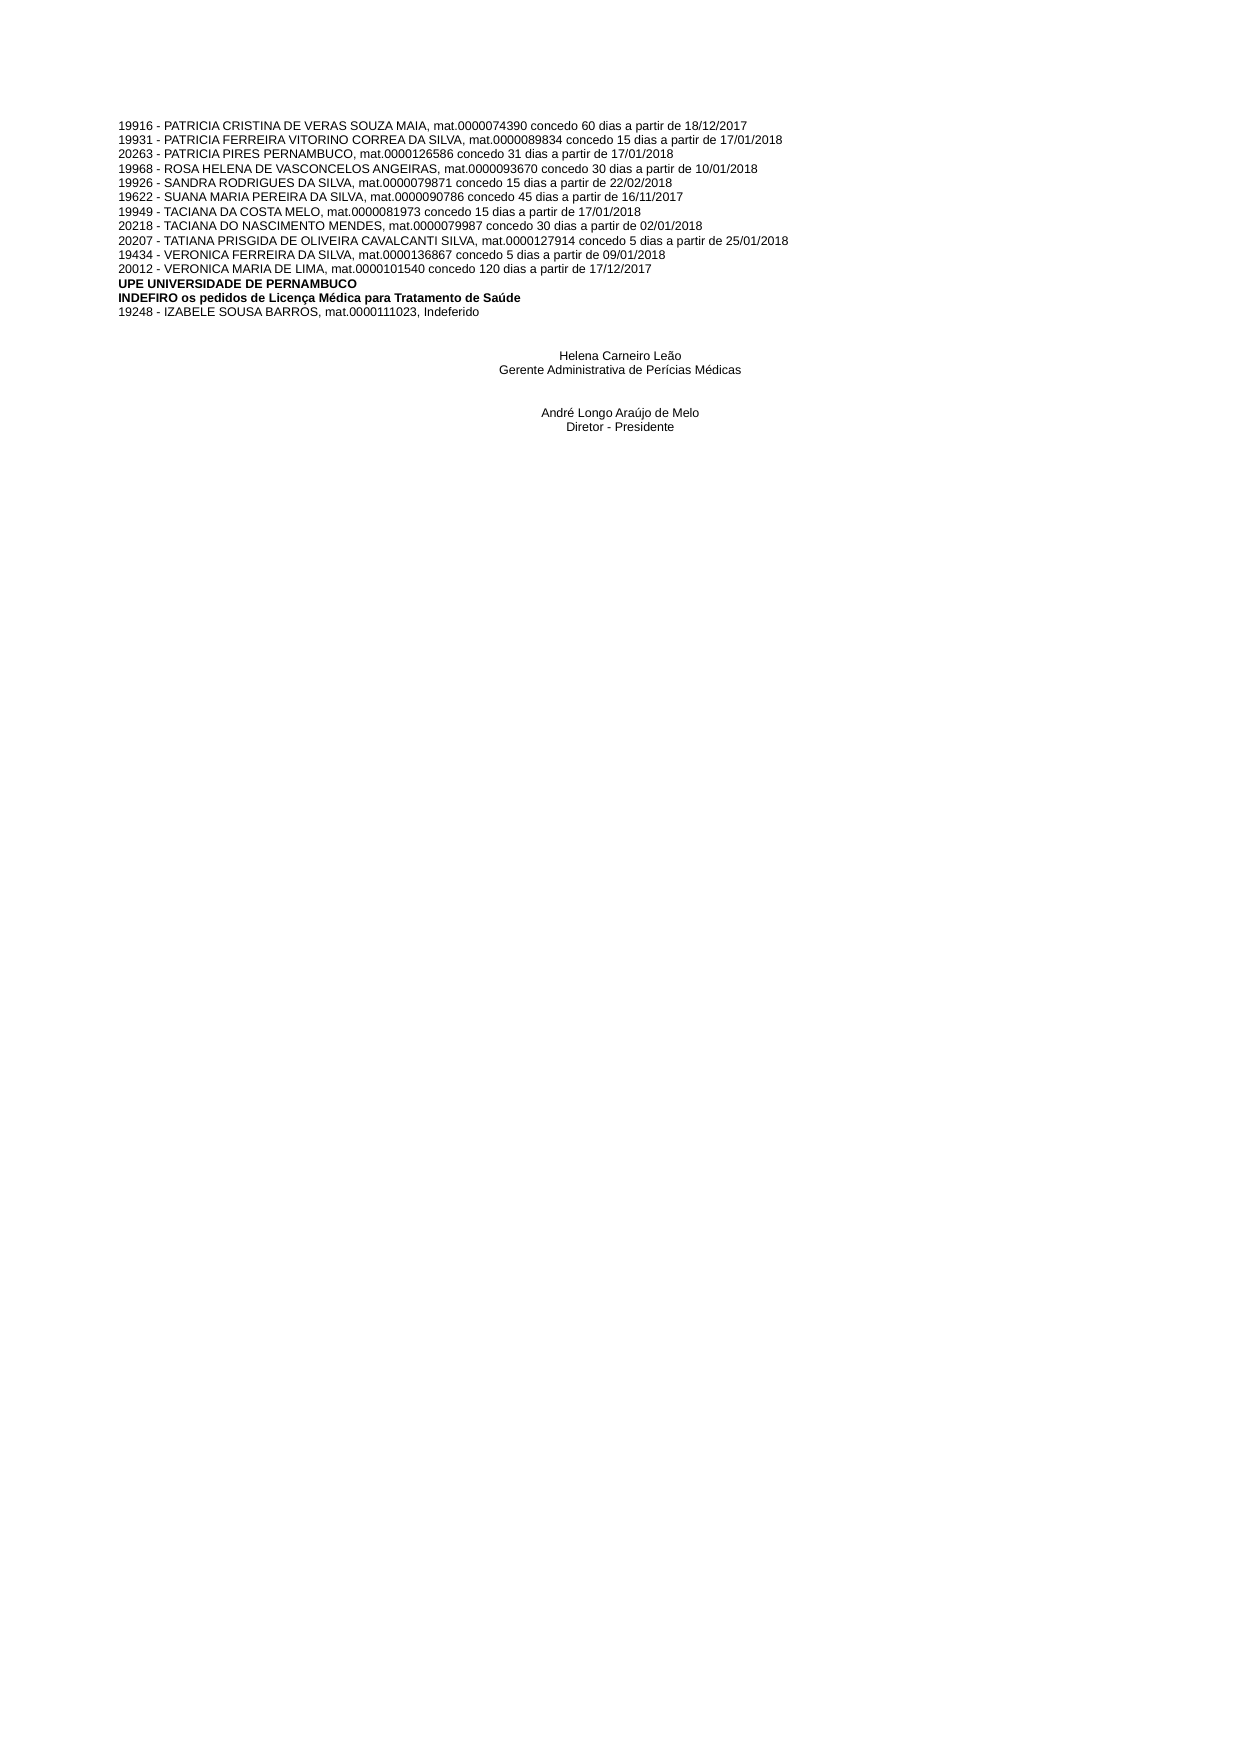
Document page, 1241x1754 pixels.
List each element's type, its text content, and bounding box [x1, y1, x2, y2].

text Diretor - Presidente [118, 420, 1122, 434]
text 19926 - SANDRA RODRIGUES DA SILVA, mat.0000079871 concedo 15 dias a partir de 22/02/2018 [118, 176, 1122, 190]
text 20207 - TATIANA PRISGIDA DE OLIVEIRA CAVALCANTI SILVA, mat.0000127914 concedo 5 dias a partir de 25/01/2018 [118, 233, 1122, 247]
text André Longo Araújo de Melo [118, 406, 1122, 420]
text 19949 - TACIANA DA COSTA MELO, mat.0000081973 concedo 15 dias a partir de 17/01/2018 [118, 204, 1122, 219]
text Gerente Administrativa de Perícias Médicas [118, 362, 1122, 377]
text 20263 - PATRICIA PIRES PERNAMBUCO, mat.0000126586 concedo 31 dias a partir de 17/01/2018 [118, 147, 1122, 161]
text INDEFIRO os pedidos de Licença Médica para Tratamento de Saúde [118, 291, 1122, 305]
text 19434 - VERONICA FERREIRA DA SILVA, mat.0000136867 concedo 5 dias a partir de 09/01/2018 [118, 247, 1122, 262]
text Helena Carneiro Leão [118, 348, 1122, 362]
text 19931 - PATRICIA FERREIRA VITORINO CORREA DA SILVA, mat.0000089834 concedo 15 dias a partir de 17/01/2018 [118, 132, 1122, 147]
text UPE UNIVERSIDADE DE PERNAMBUCO [118, 276, 1122, 291]
text 20012 - VERONICA MARIA DE LIMA, mat.0000101540 concedo 120 dias a partir de 17/12/2017 [118, 262, 1122, 276]
text 19622 - SUANA MARIA PEREIRA DA SILVA, mat.0000090786 concedo 45 dias a partir de 16/11/2017 [118, 190, 1122, 204]
text 19248 - IZABELE SOUSA BARROS, mat.0000111023, Indeferido [118, 305, 1122, 319]
text 20218 - TACIANA DO NASCIMENTO MENDES, mat.0000079987 concedo 30 dias a partir de 02/01/2018 [118, 219, 1122, 233]
text 19968 - ROSA HELENA DE VASCONCELOS ANGEIRAS, mat.0000093670 concedo 30 dias a partir de 10/01/2018 [118, 161, 1122, 176]
text 19916 - PATRICIA CRISTINA DE VERAS SOUZA MAIA, mat.0000074390 concedo 60 dias a partir de 18/12/2017 [118, 118, 1122, 132]
